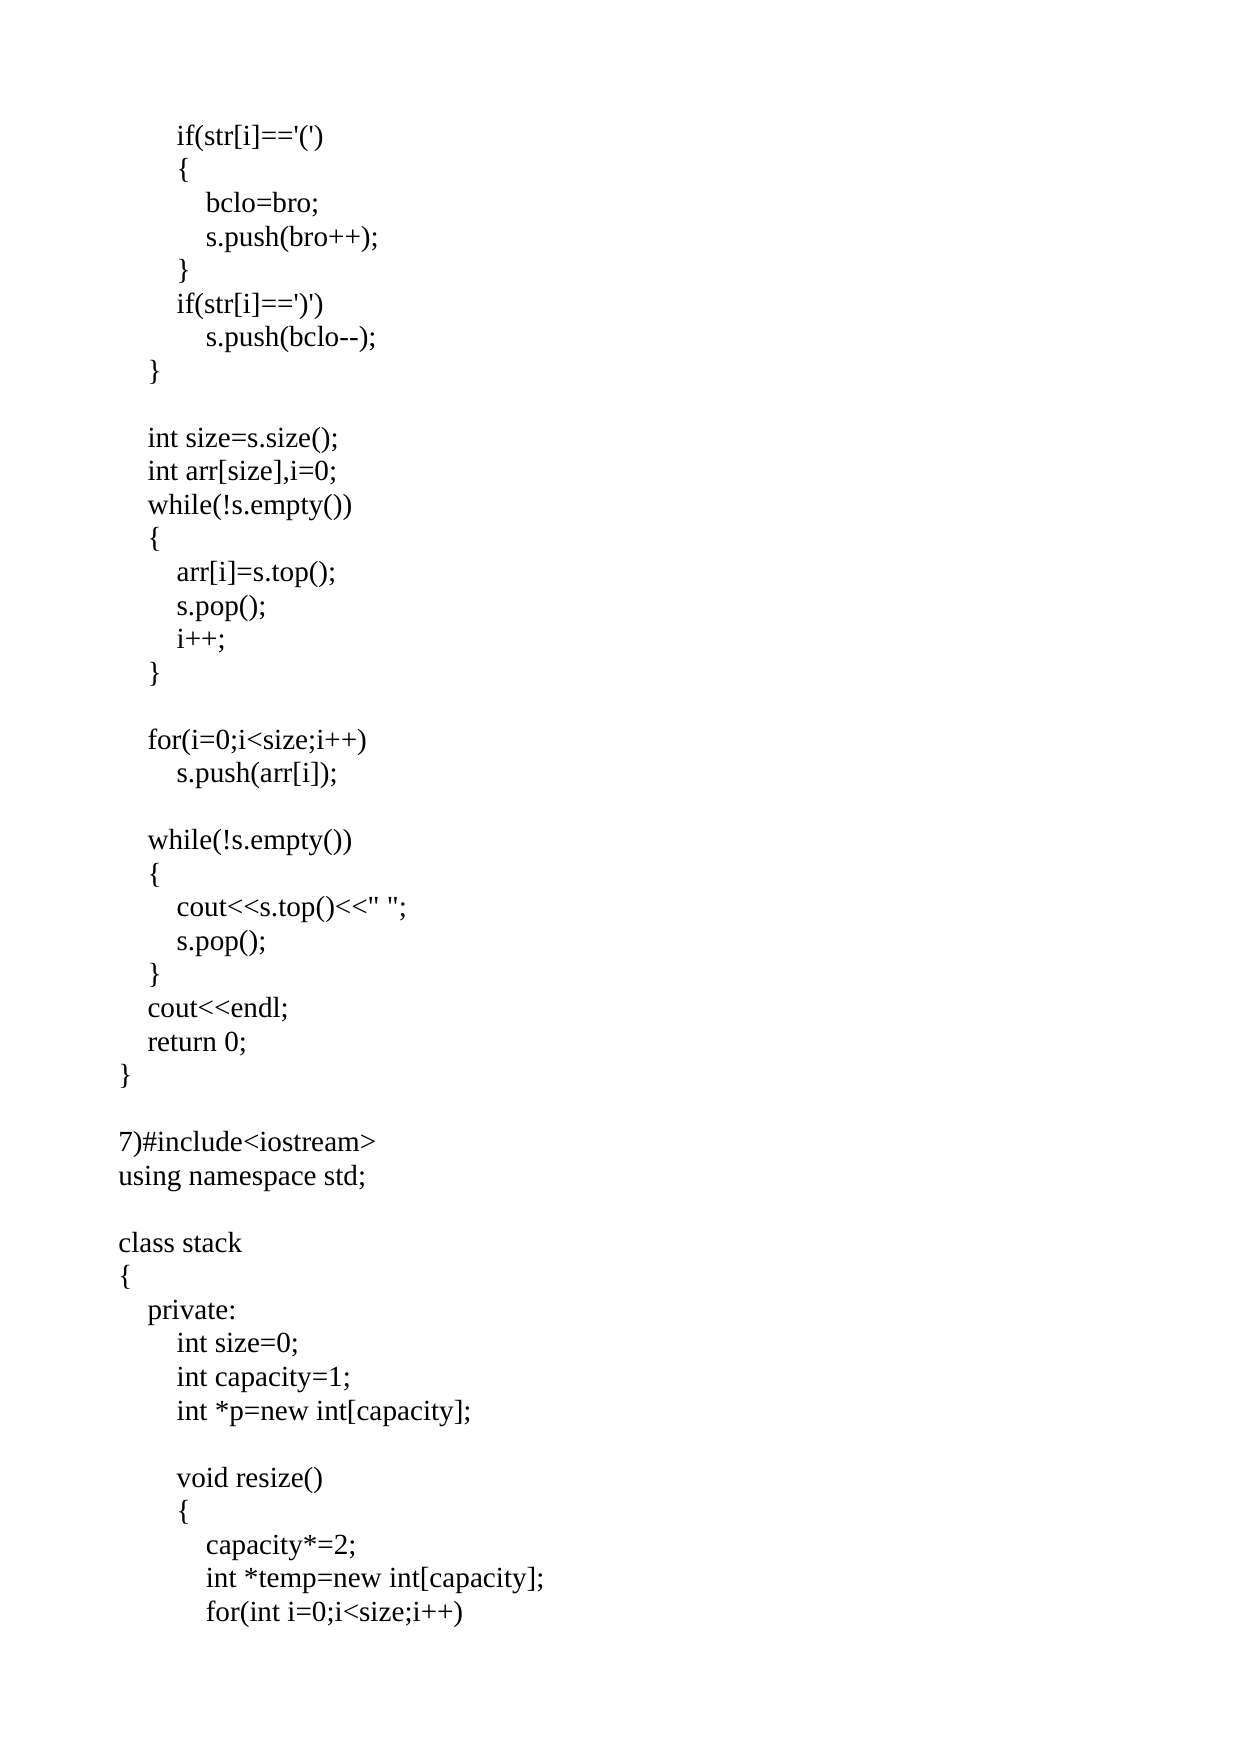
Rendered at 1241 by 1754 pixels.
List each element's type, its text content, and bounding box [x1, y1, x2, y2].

text int *p=new int[capacity]; [118, 1393, 1122, 1426]
text arr[i]=s.top(); [118, 554, 1122, 588]
text cout<<endl; [118, 990, 1122, 1024]
text } [118, 252, 1122, 286]
text s.pop(); [118, 588, 1122, 621]
text i++; [118, 621, 1122, 655]
text 7)#include<iostream> [118, 1124, 1122, 1158]
text { [118, 1258, 1122, 1292]
text int arr[size],i=0; [118, 453, 1122, 487]
text bclo=bro; [118, 185, 1122, 219]
text } [118, 353, 1122, 386]
text { [118, 521, 1122, 554]
text { [118, 152, 1122, 185]
text int size=s.size(); [118, 420, 1122, 453]
text } [118, 655, 1122, 688]
text private: [118, 1292, 1122, 1326]
text int capacity=1; [118, 1359, 1122, 1393]
text while(!s.empty()) [118, 487, 1122, 521]
text cout<<s.top()<<" "; [118, 889, 1122, 923]
text { [118, 1493, 1122, 1527]
text return 0; [118, 1024, 1122, 1057]
text int size=0; [118, 1326, 1122, 1359]
text s.push(arr[i]); [118, 755, 1122, 789]
text for(i=0;i<size;i++) [118, 722, 1122, 755]
text class stack [118, 1225, 1122, 1258]
text while(!s.empty()) [118, 822, 1122, 856]
text if(str[i]=='(') [118, 118, 1122, 152]
text s.pop(); [118, 923, 1122, 957]
text void resize() [118, 1460, 1122, 1493]
text s.push(bclo--); [118, 319, 1122, 353]
text for(int i=0;i<size;i++) [118, 1594, 1122, 1627]
text { [118, 856, 1122, 889]
text using namespace std; [118, 1158, 1122, 1191]
text } [118, 1057, 1122, 1091]
text } [118, 957, 1122, 990]
text capacity*=2; [118, 1527, 1122, 1560]
text int *temp=new int[capacity]; [118, 1560, 1122, 1594]
text s.push(bro++); [118, 219, 1122, 252]
text if(str[i]==')') [118, 286, 1122, 319]
